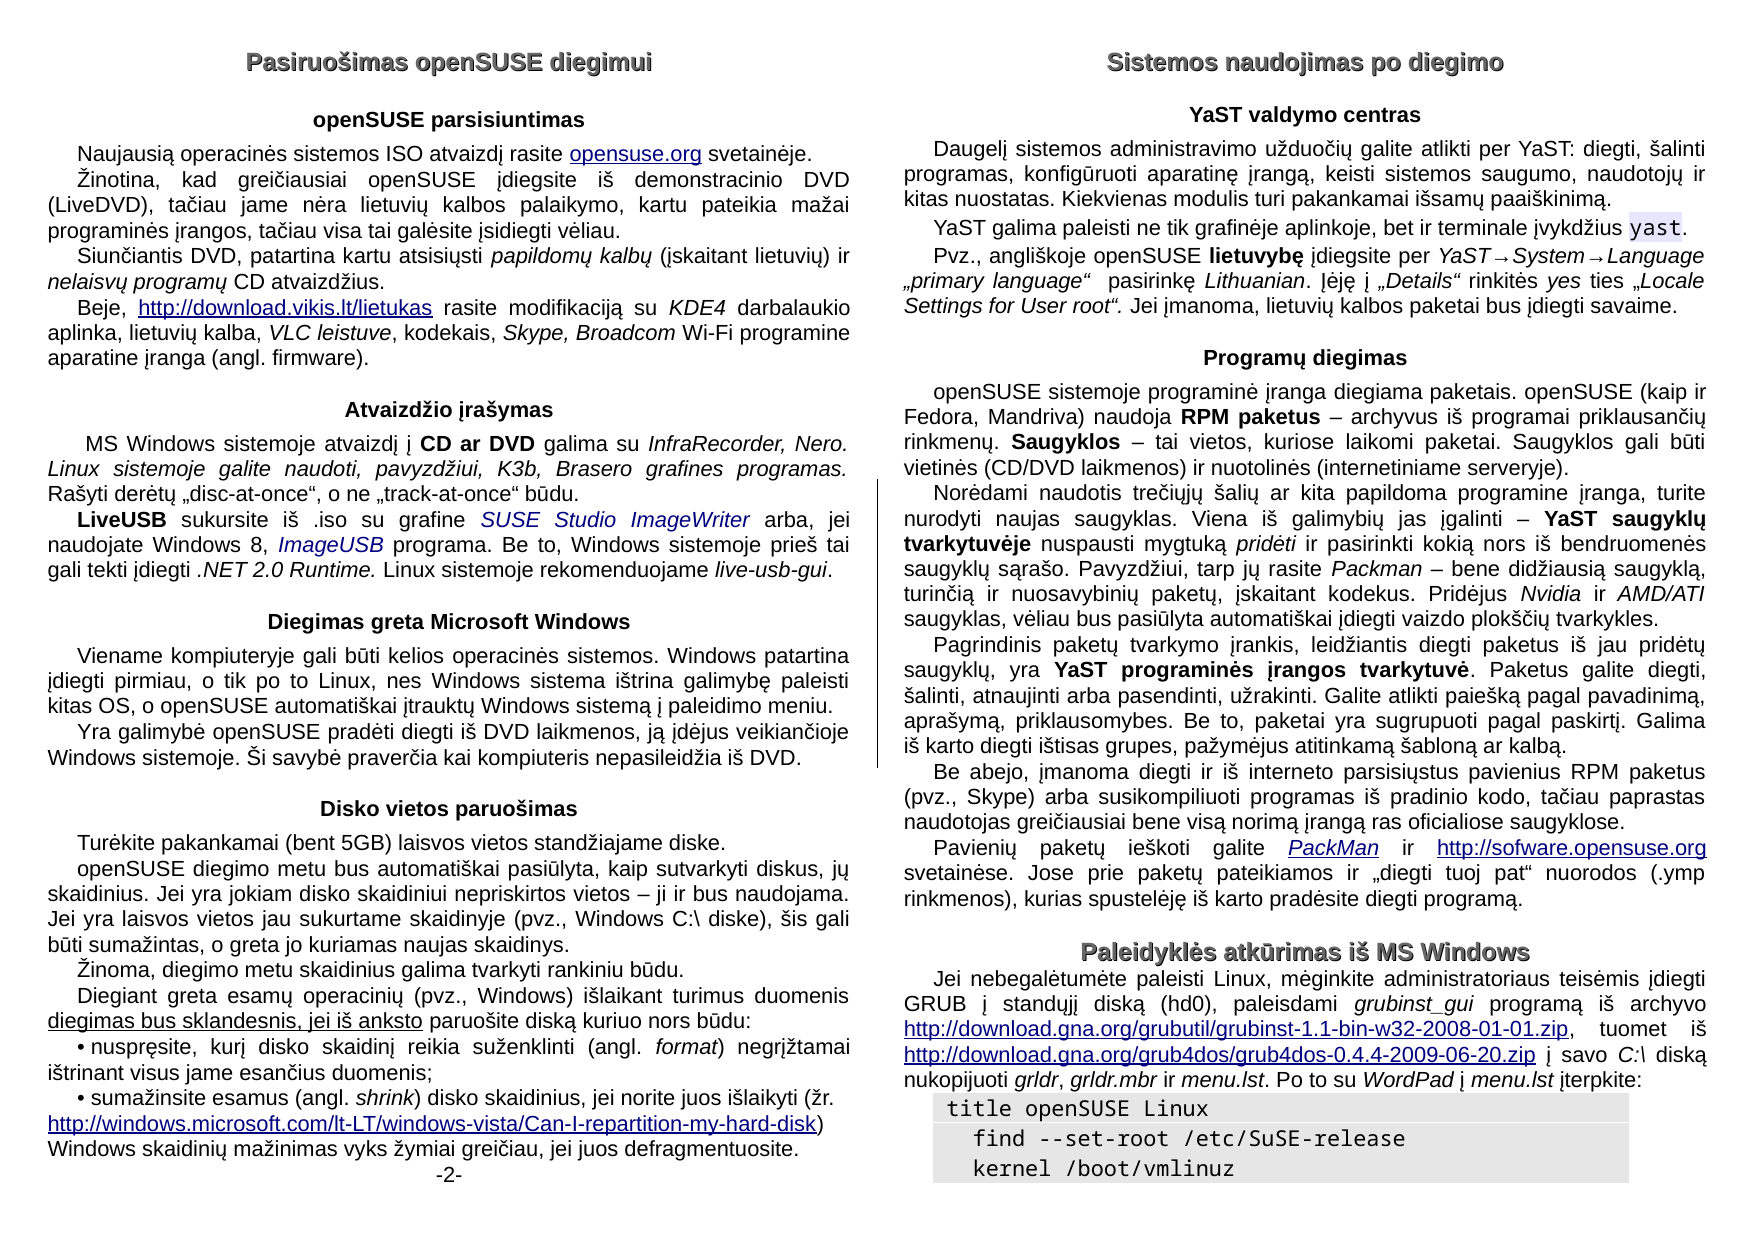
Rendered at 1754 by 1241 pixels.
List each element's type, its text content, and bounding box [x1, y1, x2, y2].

text kernel /boot/vmlinuz [903, 1153, 1707, 1183]
text find --set-root /etc/SuSE-release [903, 1123, 1707, 1153]
text Beje, http://download.vikis.lt/lietukas rasite modifikaciją su KDE4 darbalaukio aplinka, lietuvių kalba, VLC leistuve, kodekais, Skype, Broadcom Wi-Fi programine aparatine įranga (angl. firmware). [47, 294, 850, 370]
subtitle Paleidyklės atkūrimas iš MS Windows [903, 937, 1707, 966]
text YaST valdymo centras [903, 102, 1707, 127]
text Pvz., angliškoje openSUSE lietuvybę įdiegsite per YaST→System→Language „primary language“ pasirinkę Lithuanian. Įėję į „Details“ rinkitės yes ties „Locale Settings for User root“. Jei įmanoma, lietuvių kalbos paketai bus įdiegti savaime. [903, 243, 1707, 318]
text -2- [47, 1162, 850, 1187]
text Diegimas greta Microsoft Windows [47, 609, 850, 634]
text • nuspręsite, kurį disko skaidinį reikia suženklinti (angl. format) negrįžtamai ištrinant visus jame esančius duomenis; [47, 1034, 850, 1085]
text Atvaizdžio įrašymas [47, 396, 850, 422]
text Be abejo, įmanoma diegti ir iš interneto parsisiųstus pavienius RPM paketus (pvz., Skype) arba susikompiliuoti programas iš pradinio kodo, tačiau paprastas naudotojas greičiausiai bene visą norimą įrangą ras oficialiose saugyklose. [903, 759, 1707, 834]
text Žinotina, kad greičiausiai openSUSE įdiegsite iš demonstracinio DVD (LiveDVD), tačiau jame nėra lietuvių kalbos palaikymo, kartu pateikia mažai programinės įrangos, tačiau visa tai galėsite įsidiegti vėliau. [47, 167, 850, 243]
text Yra galimybė openSUSE pradėti diegti iš DVD laikmenos, ją įdėjus veikiančioje Windows sistemoje. Ši savybė praverčia kai kompiuteris nepasileidžia iš DVD. [47, 719, 850, 769]
text Pagrindinis paketų tvarkymo įrankis, leidžiantis diegti paketus iš jau pridėtų saugyklų, yra YaST programinės įrangos tvarkytuvė. Paketus galite diegti, šalinti, atnaujinti arba pasendinti, užrakinti. Galite atlikti paiešką pagal pavadinimą, aprašymą, priklausomybes. Be to, paketai yra sugrupuoti pagal paskirtį. Galima iš karto diegti ištisas grupes, pažymėjus atitinkamą šabloną ar kalbą. [903, 632, 1707, 758]
text title openSUSE Linux [903, 1092, 1707, 1122]
text Jei nebegalėtumėte paleisti Linux, mėginkite administratoriaus teisėmis įdiegti GRUB į standųjį diską (hd0), paleisdami grubinst_gui programą iš archyvo http://download.gna.org/grubutil/grubinst-1.1-bin-w32-2008-01-01.zip, tuomet iš http://download.gna.org/grub4dos/grub4dos-0.4.4-2009-06-20.zip į savo C:\ diską nukopijuoti grldr, grldr.mbr ir menu.lst. Po to su WordPad į menu.lst įterpkite: [903, 966, 1707, 1092]
text openSUSE sistemoje programinė įranga diegiama paketais. openSUSE (kaip ir Fedora, Mandriva) naudoja RPM paketus – archyvus iš programai priklausančių rinkmenų. Saugyklos – tai vietos, kuriose laikomi paketai. Saugyklos gali būti vietinės (CD/DVD laikmenos) ir nuotolinės (internetiniame serveryje). [903, 379, 1707, 479]
text Diegiant greta esamų operacinių (pvz., Windows) išlaikant turimus duomenis diegimas bus sklandesnis, jei iš anksto paruošite diską kuriuo nors būdu: [47, 983, 850, 1034]
text Viename kompiuteryje gali būti kelios operacinės sistemos. Windows patartina įdiegti pirmiau, o tik po to Linux, nes Windows sistema ištrina galimybę paleisti kitas OS, o openSUSE automatiškai įtrauktų Windows sistemą į paleidimo meniu. [47, 643, 850, 718]
text openSUSE diegimo metu bus automatiškai pasiūlyta, kaip sutvarkyti diskus, jų skaidinius. Jei yra jokiam disko skaidiniui nepriskirtos vietos – ji ir bus naudojama. Jei yra laisvos vietos jau sukurtame skaidinyje (pvz., Windows C:\ diske), šis gali būti sumažintas, o greta jo kuriamas naujas skaidinys. [47, 856, 850, 957]
text openSUSE parsisiuntimas [47, 107, 850, 132]
text LiveUSB sukursite iš .iso su grafine SUSE Studio ImageWriter arba, jei naudojate Windows 8, ImageUSB programa. Be to, Windows sistemoje prieš tai gali tekti įdiegti .NET 2.0 Runtime. Linux sistemoje rekomenduojame live-usb-gui. [47, 507, 850, 582]
text Norėdami naudotis trečiųjų šalių ar kita papildoma programine įranga, turite nurodyti naujas saugyklas. Viena iš galimybių jas įgalinti – YaST saugyklų tvarkytuvėje nuspausti mygtuką pridėti ir pasirinkti kokią nors iš bendruomenės saugyklų sąrašo. Pavyzdžiui, tarp jų rasite Packman – bene didžiausią saugyklą, turinčią ir nuosavybinių paketų, įskaitant kodekus. Pridėjus Nvidia ir AMD/ATI saugyklas, vėliau bus pasiūlyta automatiškai įdiegti vaizdo plokščių tvarkykles. [903, 480, 1707, 631]
text • sumažinsite esamus (angl. shrink) disko skaidinius, jei norite juos išlaikyti (žr. http://windows.microsoft.com/lt-LT/windows-vista/Can-I-repartition-my-hard-disk) Windows skaidinių mažinimas vyks žymiai greičiau, jei juos defragmentuosite. [47, 1085, 850, 1161]
text Siunčiantis DVD, patartina kartu atsisiųsti papildomų kalbų (įskaitant lietuvių) ir nelaisvų programų CD atvaizdžius. [47, 243, 850, 294]
text Turėkite pakankamai (bent 5GB) laisvos vietos standžiajame diske. [47, 830, 850, 855]
text MS Windows sistemoje atvaizdį į CD ar DVD galima su InfraRecorder, Nero. Linux sistemoje galite naudoti, pavyzdžiui, K3b, Brasero grafines programas. Rašyti derėtų „disc-at-once“, o ne „track-at-once“ būdu. [47, 431, 850, 506]
text Programų diegimas [903, 345, 1707, 370]
text Disko vietos paruošimas [47, 796, 850, 821]
subtitle Sistemos naudojimas po diegimo [903, 47, 1707, 76]
text Žinoma, diegimo metu skaidinius galima tvarkyti rankiniu būdu. [47, 957, 850, 983]
text Daugelį sistemos administravimo užduočių galite atlikti per YaST: diegti, šalinti programas, konfigūruoti aparatinę įrangą, keisti sistemos saugumo, naudotojų ir kitas nuostatas. Kiekvienas modulis turi pakankamai išsamų paaiškinimą. [903, 136, 1707, 212]
text YaST galima paleisti ne tik grafinėje aplinkoje, bet ir terminale įvykdžius yast. [903, 212, 1707, 242]
text Naujausią operacinės sistemos ISO atvaizdį rasite opensuse.org svetainėje. [47, 141, 850, 166]
subtitle Pasiruošimas openSUSE diegimui [47, 47, 850, 76]
text Pavienių paketų ieškoti galite PackMan ir http://sofware.opensuse.org svetainėse. Jose prie paketų pateikiamos ir „diegti tuoj pat“ nuorodos (.ymp rinkmenos), kurias spustelėję iš karto pradėsite diegti programą. [903, 835, 1707, 911]
